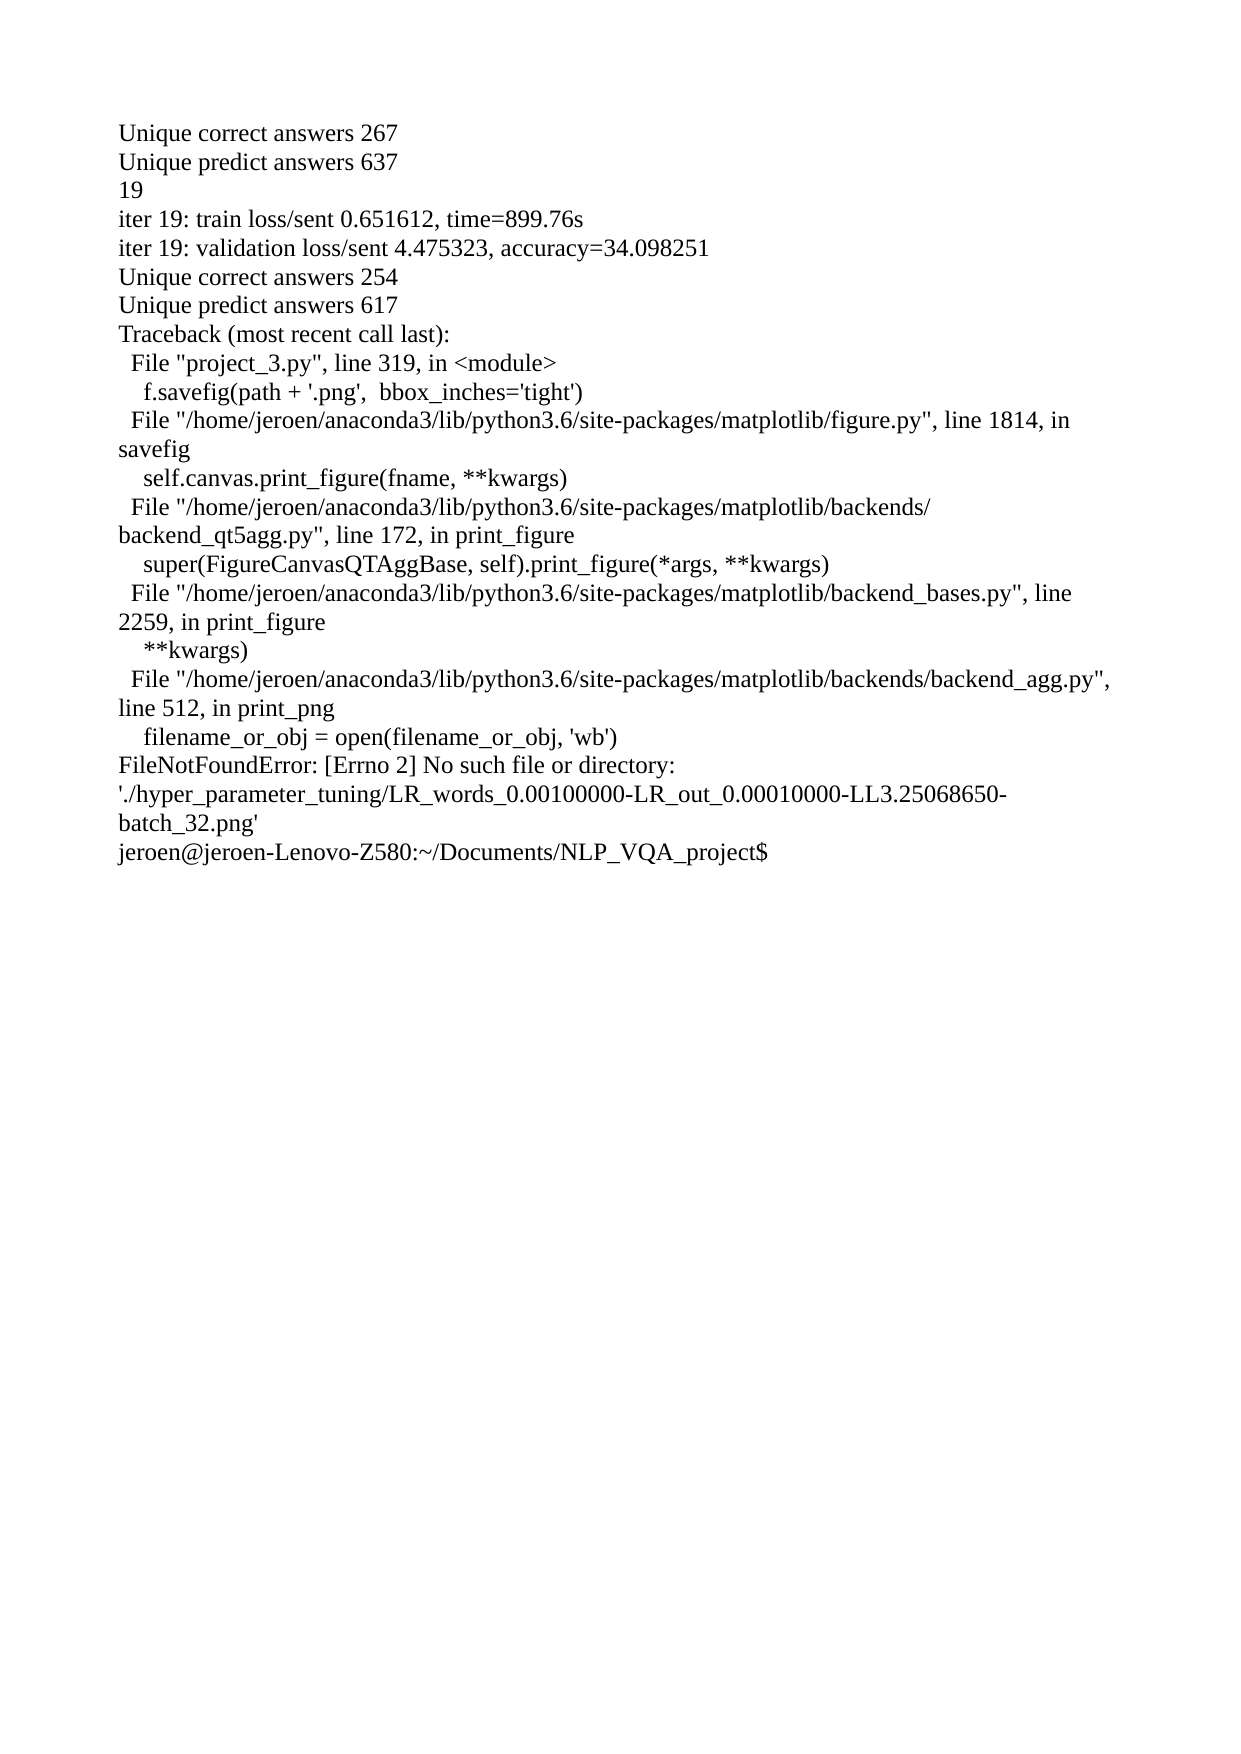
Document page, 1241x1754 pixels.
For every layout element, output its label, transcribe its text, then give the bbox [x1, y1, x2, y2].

text 19 [118, 176, 1122, 204]
text filename_or_obj = open(filename_or_obj, 'wb') [118, 722, 1122, 751]
text File "project_3.py", line 319, in <module> [118, 348, 1122, 377]
text Unique predict answers 637 [118, 147, 1122, 176]
text File "/home/jeroen/anaconda3/lib/python3.6/site-packages/matplotlib/backends/backend_qt5agg.py", line 172, in print_figure [118, 492, 1122, 549]
text f.savefig(path + '.png', bbox_inches='tight') [118, 377, 1122, 406]
text jeroen@jeroen-Lenovo-Z580:~/Documents/NLP_VQA_project$ [118, 837, 1122, 866]
text Unique predict answers 617 [118, 291, 1122, 319]
text FileNotFoundError: [Errno 2] No such file or directory: './hyper_parameter_tuning/LR_words_0.00100000-LR_out_0.00010000-LL3.25068650-batch_32.png' [118, 751, 1122, 837]
text self.canvas.print_figure(fname, **kwargs) [118, 463, 1122, 492]
text **kwargs) [118, 636, 1122, 664]
text super(FigureCanvasQTAggBase, self).print_figure(*args, **kwargs) [118, 549, 1122, 578]
text File "/home/jeroen/anaconda3/lib/python3.6/site-packages/matplotlib/backends/backend_agg.py", line 512, in print_png [118, 664, 1122, 722]
text File "/home/jeroen/anaconda3/lib/python3.6/site-packages/matplotlib/figure.py", line 1814, in savefig [118, 406, 1122, 463]
text iter 19: validation loss/sent 4.475323, accuracy=34.098251 [118, 233, 1122, 262]
text Unique correct answers 267 [118, 118, 1122, 147]
text Traceback (most recent call last): [118, 319, 1122, 348]
text iter 19: train loss/sent 0.651612, time=899.76s [118, 204, 1122, 233]
text File "/home/jeroen/anaconda3/lib/python3.6/site-packages/matplotlib/backend_bases.py", line 2259, in print_figure [118, 578, 1122, 636]
text Unique correct answers 254 [118, 262, 1122, 291]
